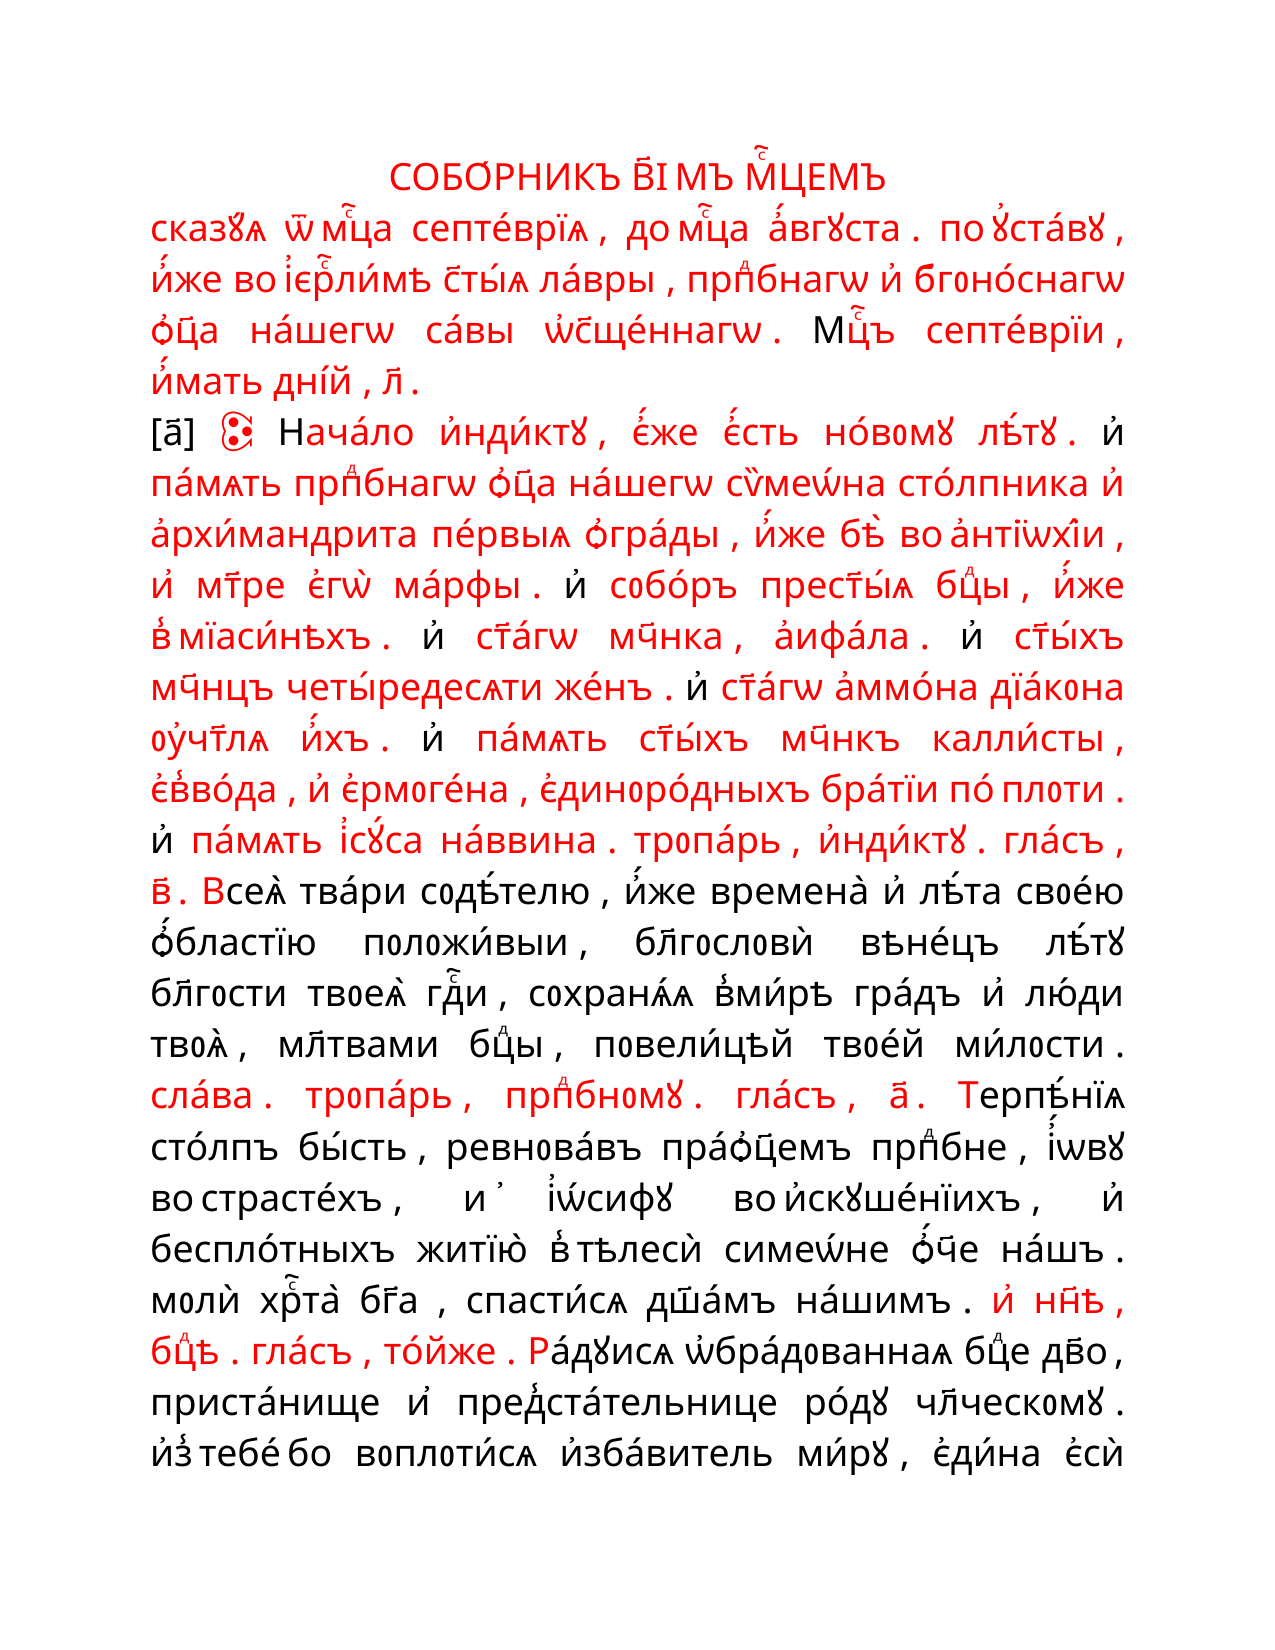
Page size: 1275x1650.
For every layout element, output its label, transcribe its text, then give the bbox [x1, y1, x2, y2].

text [а҃] 🕃 Нача́ло и҆нᲁи́ктꙋ , є҆́же є҆́сть но́вᲂмꙋ лѣ́тꙋ . и҆ па́мѧть прпⷣбнагѡ ѻ҆ц҃а на́шегѡ сѷмеѡ́на сто́лпника и҆ а҆рхи́манᲁрита пе́рвыѧ ѻ҆гра́ᲁы , и҆́же бѣ̀ во а҆нтїѡхі́и , и҆ мт҃ре є҆гѡ̀ ма́рфы . и҆ сᲂбо́ръ прест҃ы́ѧ бцⷣы , и҆́же в̾ мїаси́нѣхъ . и҆ ст҃а́гѡ мч҃нка , а҆ифа́ла . и҆ ст҃ы́хъ мч҃нцъ четы́реᲁесѧти же́нъ . и҆ ст҃а́гѡ а҆ммо́на ᲁїа́кᲂна ᲂу҆чт҃лѧ и҆́хъ . и҆ па́мѧть ст҃ы́хъ мч҃нкъ калли́сты , є҆в̾во́ᲁа , и҆ є҆рмᲂге́на , є҆ᲁинᲂро́ᲁныхъ бра́тїи по́ плᲂти . и҆ па́мѧть і҆сꙋ́са на́ввина . трᲂпа́рь , и҆нᲁи́ктꙋ . гла́съ , в҃ . Всеѧ̀ тва́ри сᲂᲁѣ́телю , и҆́же времена̀ и҆ лѣ́та свᲂе́ю ѻ҆́бластїю пᲂлᲂжи́выи , бл҃гᲂслᲂвѝ вѣне́цъ лѣ́тꙋ бл҃гᲂсти твᲂеѧ̀ гᲁⷭ҇и , сᲂхранѧ́ѧ в̾ми́рѣ гра́ᲁъ и҆ лю́ᲁи твᲂѧ̀ , мл҃твами бцⷣы , пᲂвели́цѣй твᲂе́й ми́лᲂсти . сла́ва . трᲂпа́рь , прпⷣбнᲂмꙋ . гла́съ , а҃ . Терпѣ́нїѧ сто́лпъ бы́сть , ревнᲂва́въ пра́ѻ҆ц҃емъ прпⷣбне , і҆́ѡвꙋ во страсте́хъ , и҆ і҆ѡ́сифꙋ во и҆скꙋше́нїихъ , и҆ беспло́тныхъ житїю̀ в̾ тѣлесѝ симеѡ́не ѻ҆́ч҃е на́шъ . мᲂлѝ хрⷭ҇та̀ бг҃а , спасти́сѧ ᲁш҃а́мъ на́шимъ . и҆ нн҃ѣ , бцⷣѣ . гла́съ , то́йже . Ра́ᲁꙋисѧ ѡ҆бра́ᲁᲂваннаѧ бцⷣе ᲁв҃о , приста́нище и҆ преᲁ̾ста́тельнице ро́ᲁꙋ чл҃ческᲂмꙋ . и҆з̾ тебе́ бо вᲂплᲂти́сѧ и҆зба́витель ми́рꙋ , є҆ᲁи́на є҆сѝ [150, 405, 1125, 1477]
text сказꙋ́ѧ ѿ мⷭ҇ца септе́врїѧ , ᲁо мⷭ҇ца а҆́вгꙋста . по ꙋ҆ста́вꙋ , и҆́же во і҆єрⷭ҇ли́мѣ с҃ты́ѧ ла́вры , прпⷣбнагѡ и҆ б҃гᲂно́снагѡ ѻ҆ц҃а на́шегѡ са́вы ѡ҆с҃ще́ннагѡ . Мцⷭ҇ъ септе́врїи , и҆́мать дні́й , л҃ . [150, 201, 1125, 405]
text СОБО́РНИКЪ В҃І МЪ Мⷭ҇ЦЕМЪ [150, 150, 1125, 201]
